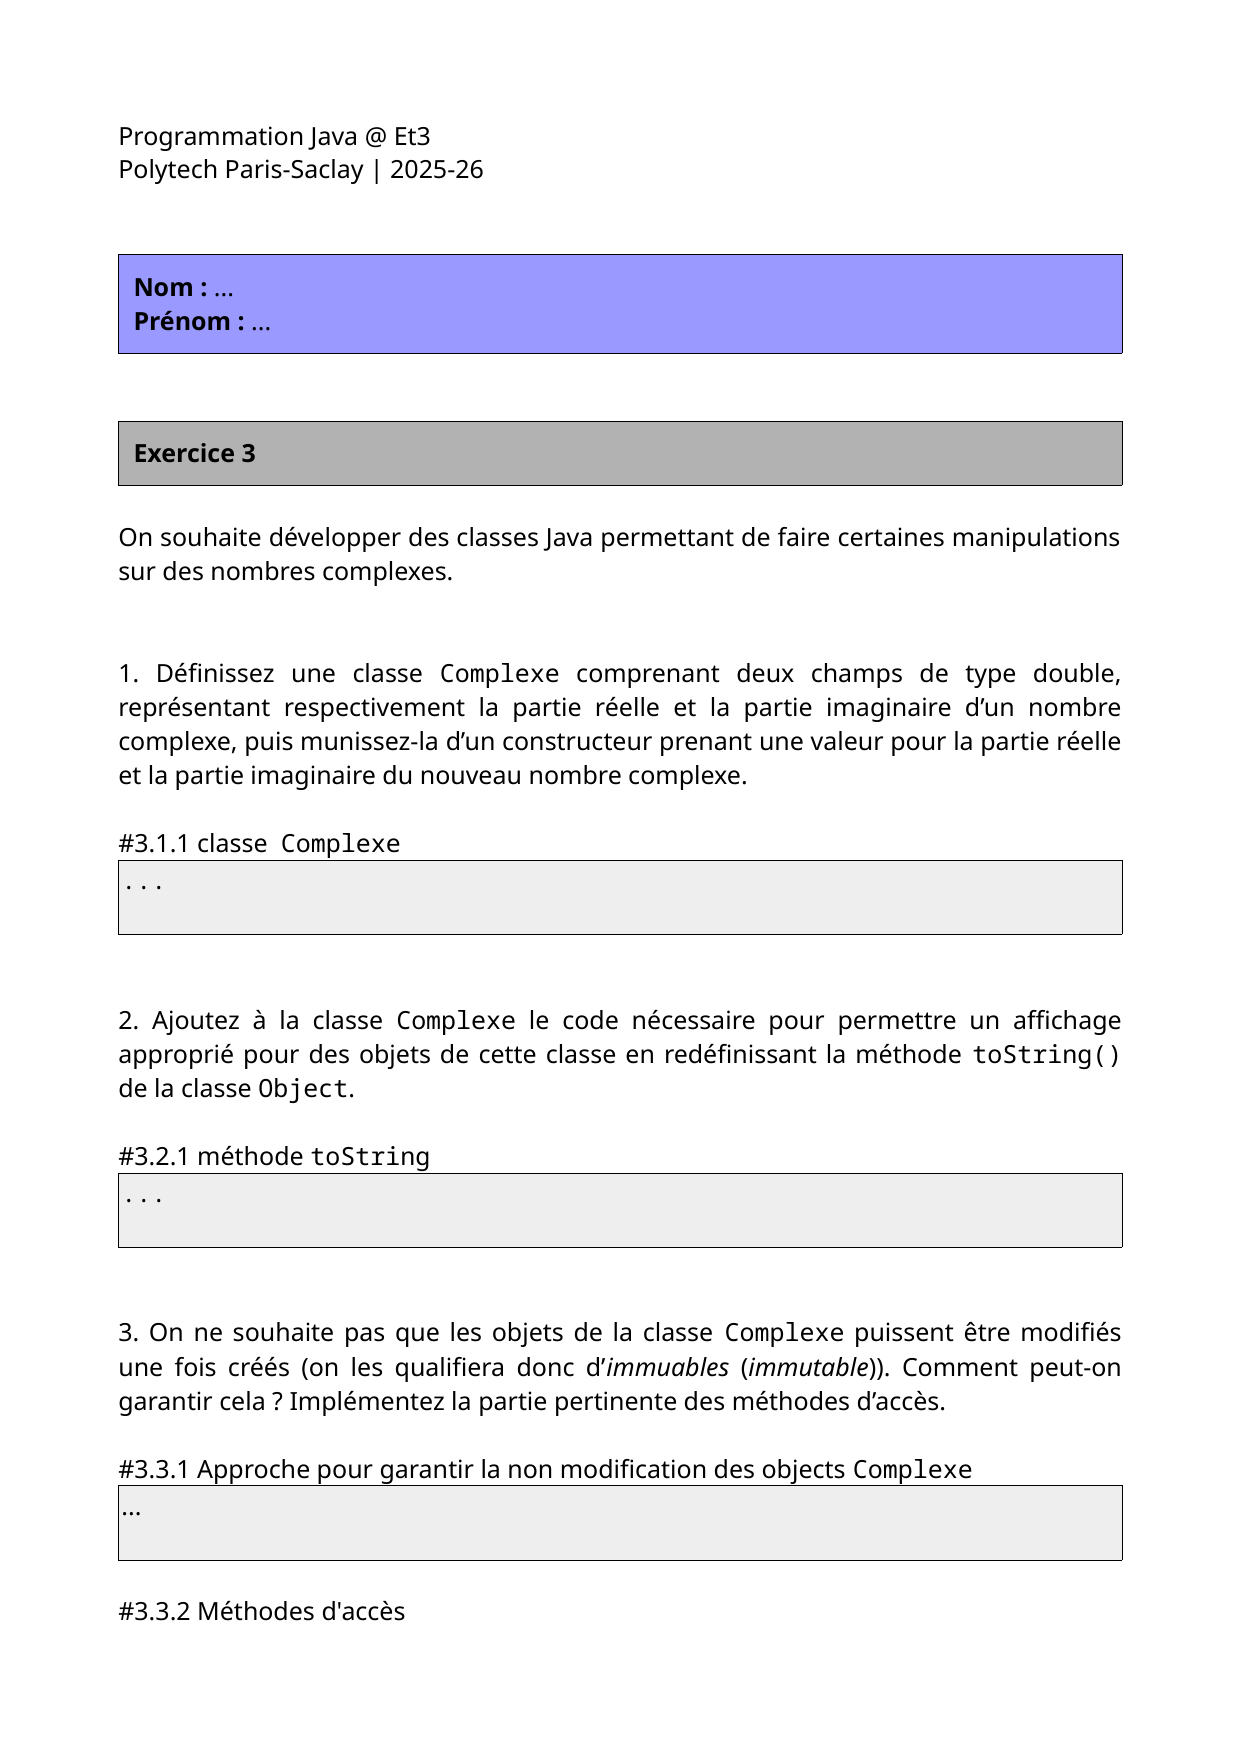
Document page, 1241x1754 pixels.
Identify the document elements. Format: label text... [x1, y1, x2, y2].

text ... [119, 1486, 1122, 1519]
text Prénom : ... [119, 288, 1122, 353]
text Exercice 3 [119, 422, 1122, 485]
text 2. Ajoutez à la classe Complexe le code nécessaire pour permettre un affichage approprié pour des objets de cette classe en redéfinissant la méthode toString() de la classe Object. [118, 1002, 1122, 1104]
text On souhaite développer des classes Java permettant de faire certaines manipulations sur des nombres complexes. [118, 519, 1122, 587]
text Polytech Paris-Saclay | 2025-26 [118, 152, 1122, 186]
text #3.1.1 classe Complexe [118, 826, 1122, 860]
text ... [119, 861, 1122, 894]
text #3.2.1 méthode toString [118, 1138, 1122, 1173]
text #3.3.1 Approche pour garantir la non modification des objects Complexe [118, 1451, 1122, 1485]
text Programmation Java @ Et3 [118, 118, 1122, 152]
text #3.3.2 Méthodes d'accès [118, 1594, 1122, 1628]
text Nom : ... [119, 255, 1122, 288]
text 3. On ne souhaite pas que les objets de la classe Complexe puissent être modifiés une fois créés (on les qualifiera donc d’immuables (immutable)). Comment peut-on garantir cela ? Implémentez la partie pertinente des méthodes d’accès. [118, 1315, 1122, 1417]
text 1. Définissez une classe Complexe comprenant deux champs de type double, représentant respectivement la partie réelle et la partie imaginaire d’un nombre complexe, puis munissez-la d’un constructeur prenant une valeur pour la partie réelle et la partie imaginaire du nouveau nombre complexe. [118, 655, 1122, 792]
text ... [119, 1174, 1122, 1207]
